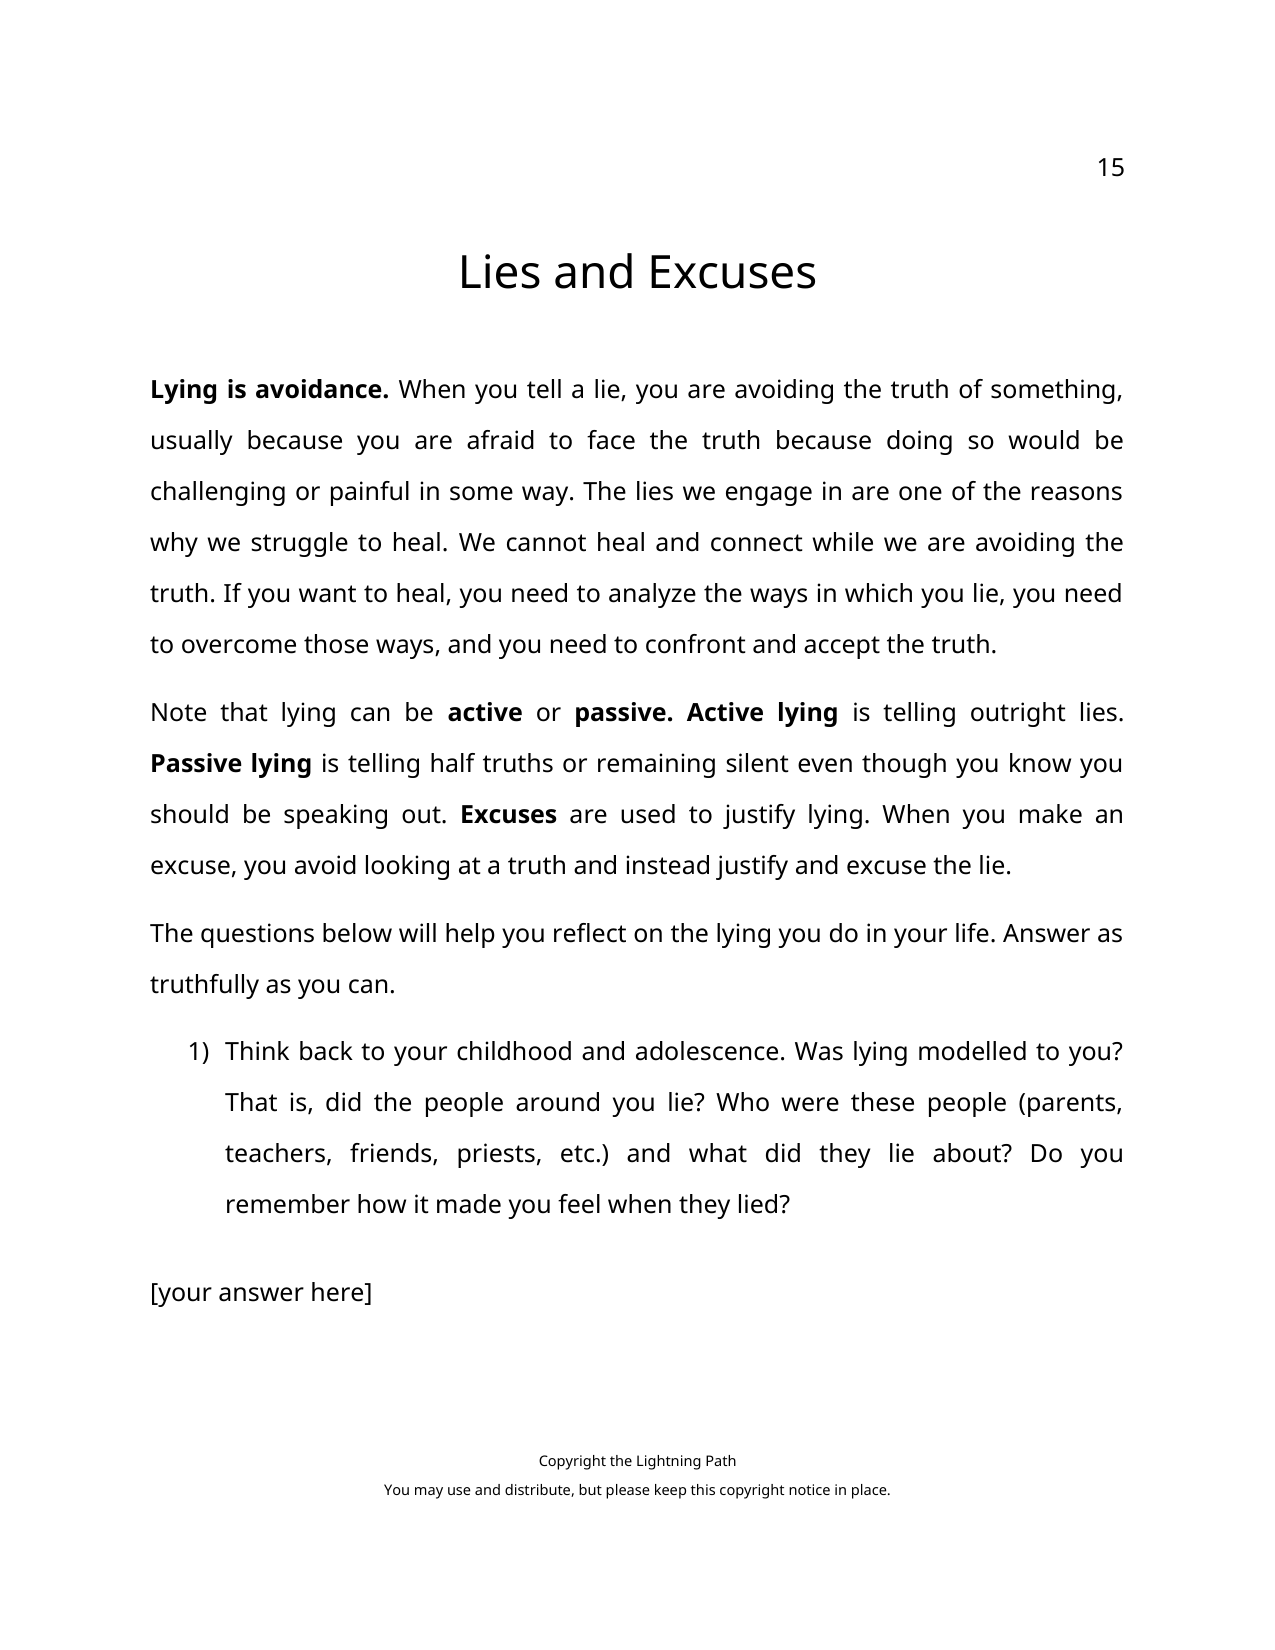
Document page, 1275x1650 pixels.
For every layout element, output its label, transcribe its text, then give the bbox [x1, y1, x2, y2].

text Lying is avoidance. When you tell a lie, you are avoiding the truth of something, usually because you are afraid to face the truth because doing so would be challenging or painful in some way. The lies we engage in are one of the reasons why we struggle to heal. We cannot heal and connect while we are avoiding the truth. If you want to heal, you need to analyze the ways in which you lie, you need to overcome those ways, and you need to confront and accept the truth. [150, 372, 1125, 661]
list [your answer here] [150, 1275, 1125, 1309]
text Note that lying can be active or passive. Active lying is telling outright lies. Passive lying is telling half truths or remaining silent even though you know you should be speaking out. Excuses are used to justify lying. When you make an excuse, you avoid looking at a truth and instead justify and excuse the lie. [150, 694, 1125, 882]
list Think back to your childhood and adolescence. Was lying modelled to you? That is, did the people around you lie? Who were these people (parents, teachers, friends, priests, etc.) and what did they lie about? Do you remember how it made you feel when they lied? [187, 1034, 1125, 1221]
subtitle Lies and Excuses [150, 239, 1125, 301]
text The questions below will help you reflect on the lying you do in your life. Answer as truthfully as you can. [150, 915, 1125, 1000]
